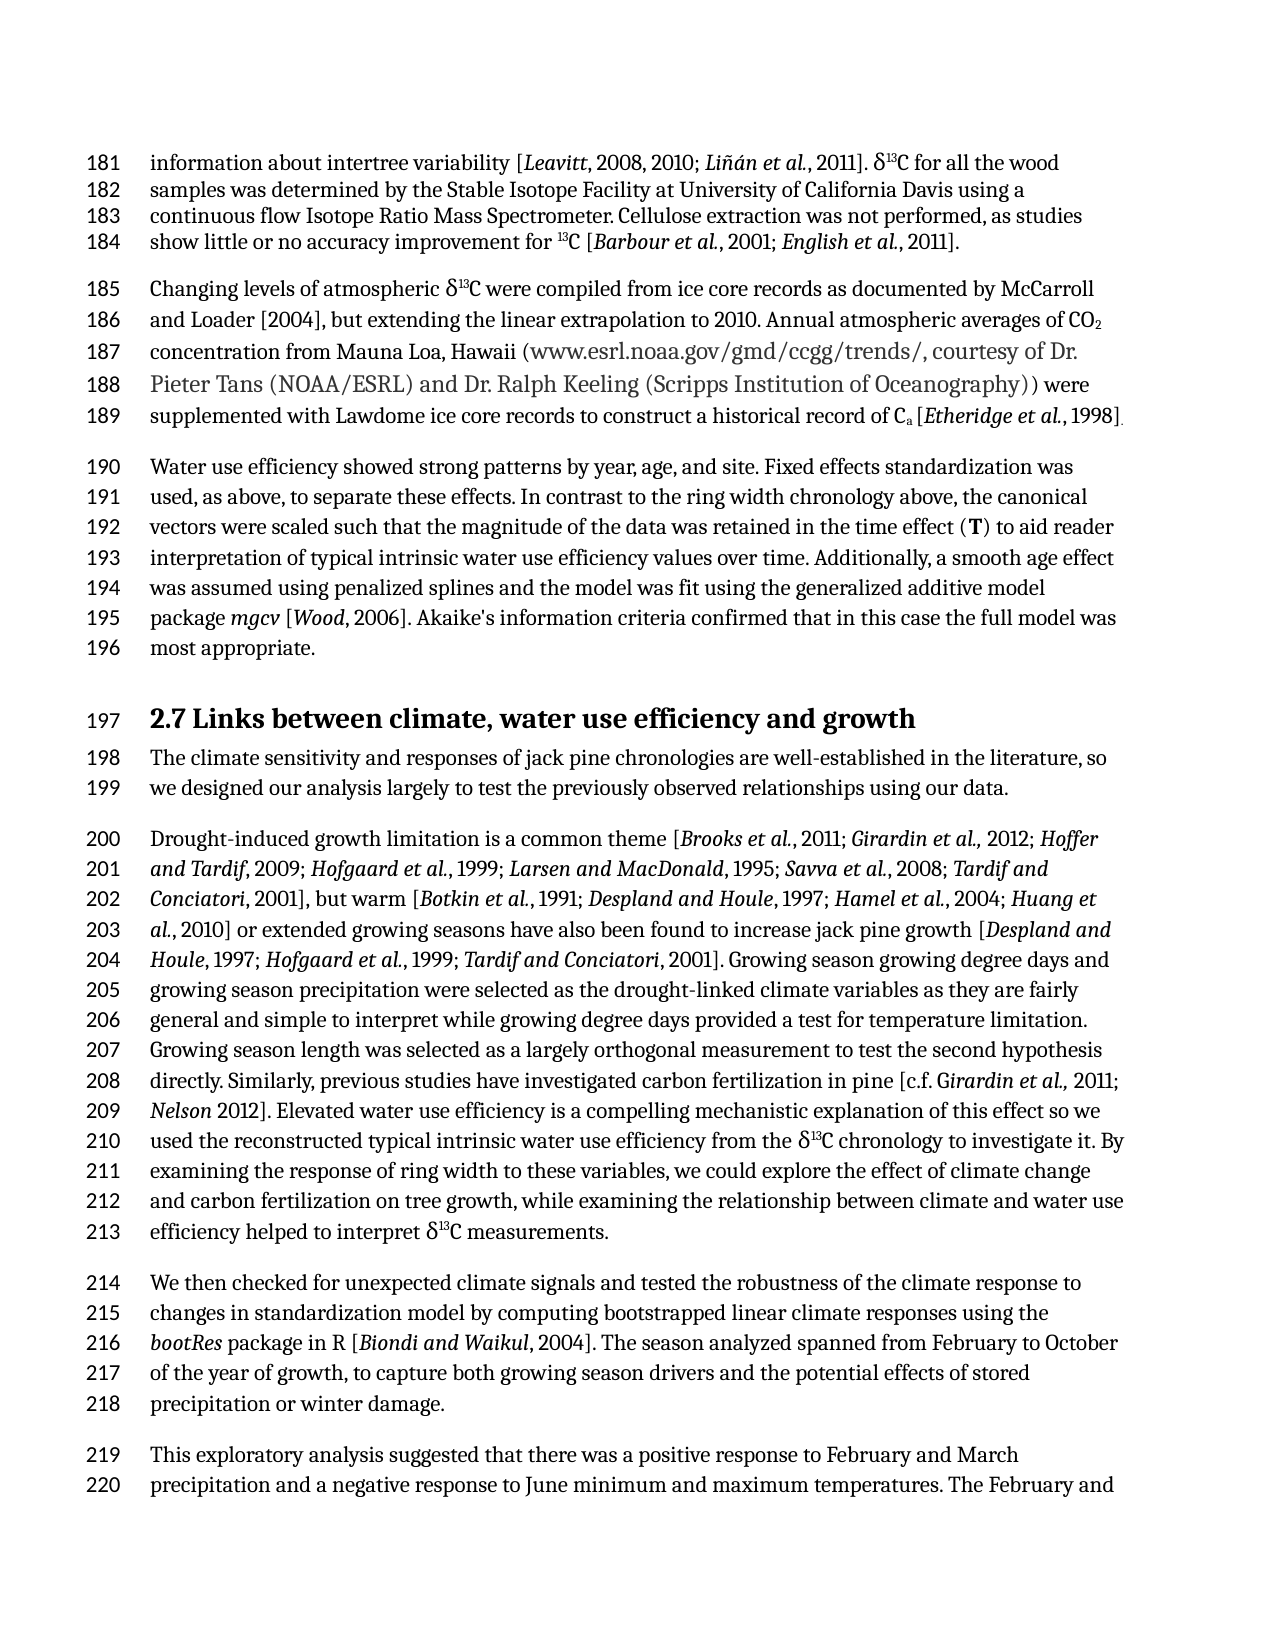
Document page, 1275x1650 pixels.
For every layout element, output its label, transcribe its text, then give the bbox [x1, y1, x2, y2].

text information about intertree variability [Leavitt, 2008, 2010; Liñán et al., 2011]. δ13C for all the wood samples was determined by the Stable Isotope Facility at University of California Davis using a continuous flow Isotope Ratio Mass Spectrometer. Cellulose extraction was not performed, as studies show little or no accuracy improvement for 13C [Barbour et al., 2001; English et al., 2011]. [150, 150, 1125, 255]
text We then checked for unexpected climate signals and tested the robustness of the climate response to changes in standardization model by computing bootstrapped linear climate responses using the bootRes package in R [Biondi and Waikul, 2004]. The season analyzed spanned from February to October of the year of growth, to capture both growing season drivers and the potential effects of stored precipitation or winter damage. [150, 1269, 1125, 1417]
text The climate sensitivity and responses of jack pine chronologies are well-established in the literature, so we designed our analysis largely to test the previously observed relationships using our data. [150, 744, 1125, 801]
text This exploratory analysis suggested that there was a positive response to February and March precipitation and a negative response to June minimum and maximum temperatures. The February and [150, 1441, 1125, 1498]
subtitle 2.7 Links between climate, water use efficiency and growth [923, 703, 1125, 736]
text Drought-induced growth limitation is a common theme [Brooks et al., 2011; Girardin et al., 2012; Hoffer and Tardif, 2009; Hofgaard et al., 1999; Larsen and MacDonald, 1995; Savva et al., 2008; Tardif and Conciatori, 2001], but warm [Botkin et al., 1991; Despland and Houle, 1997; Hamel et al., 2004; Huang et al., 2010] or extended growing seasons have also been found to increase jack pine growth [Despland and Houle, 1997; Hofgaard et al., 1999; Tardif and Conciatori, 2001]. Growing season growing degree days and growing season precipitation were selected as the drought-linked climate variables as they are fairly general and simple to interpret while growing degree days provided a test for temperature limitation. Growing season length was selected as a largely orthogonal measurement to test the second hypothesis directly. Similarly, previous studies have investigated carbon fertilization in pine [c.f. Girardin et al., 2011; Nelson 2012]. Elevated water use efficiency is a compelling mechanistic explanation of this effect so we used the reconstructed typical intrinsic water use efficiency from the δ13C chronology to investigate it. By examining the response of ring width to these variables, we could explore the effect of climate change and carbon fertilization on tree growth, while examining the relationship between climate and water use efficiency helped to interpret δ13C measurements. [150, 826, 1125, 1245]
text Changing levels of atmospheric δ13C were compiled from ice core records as documented by McCarroll and Loader [2004], but extending the linear extrapolation to 2010. Annual atmospheric averages of CO2 concentration from Mauna Loa, Hawaii (www.esrl.noaa.gov/gmd/ccgg/trends/, courtesy of Dr. Pieter Tans (NOAA/ESRL) and Dr. Ralph Keeling (Scripps Institution of Oceanography)) were supplemented with Lawdome ice core records to construct a historical record of Ca [Etheridge et al., 1998]. [150, 276, 1125, 429]
text Water use efficiency showed strong patterns by year, age, and site. Fixed effects standardization was used, as above, to separate these effects. In contrast to the ring width chronology above, the canonical vectors were scaled such that the magnitude of the data was retained in the time effect (T) to aid reader interpretation of typical intrinsic water use efficiency values over time. Additionally, a smooth age effect was assumed using penalized splines and the model was fit using the generalized additive model package mgcv [Wood, 2006]. Akaike's information criteria confirmed that in this case the full model was most appropriate. [150, 454, 1125, 661]
